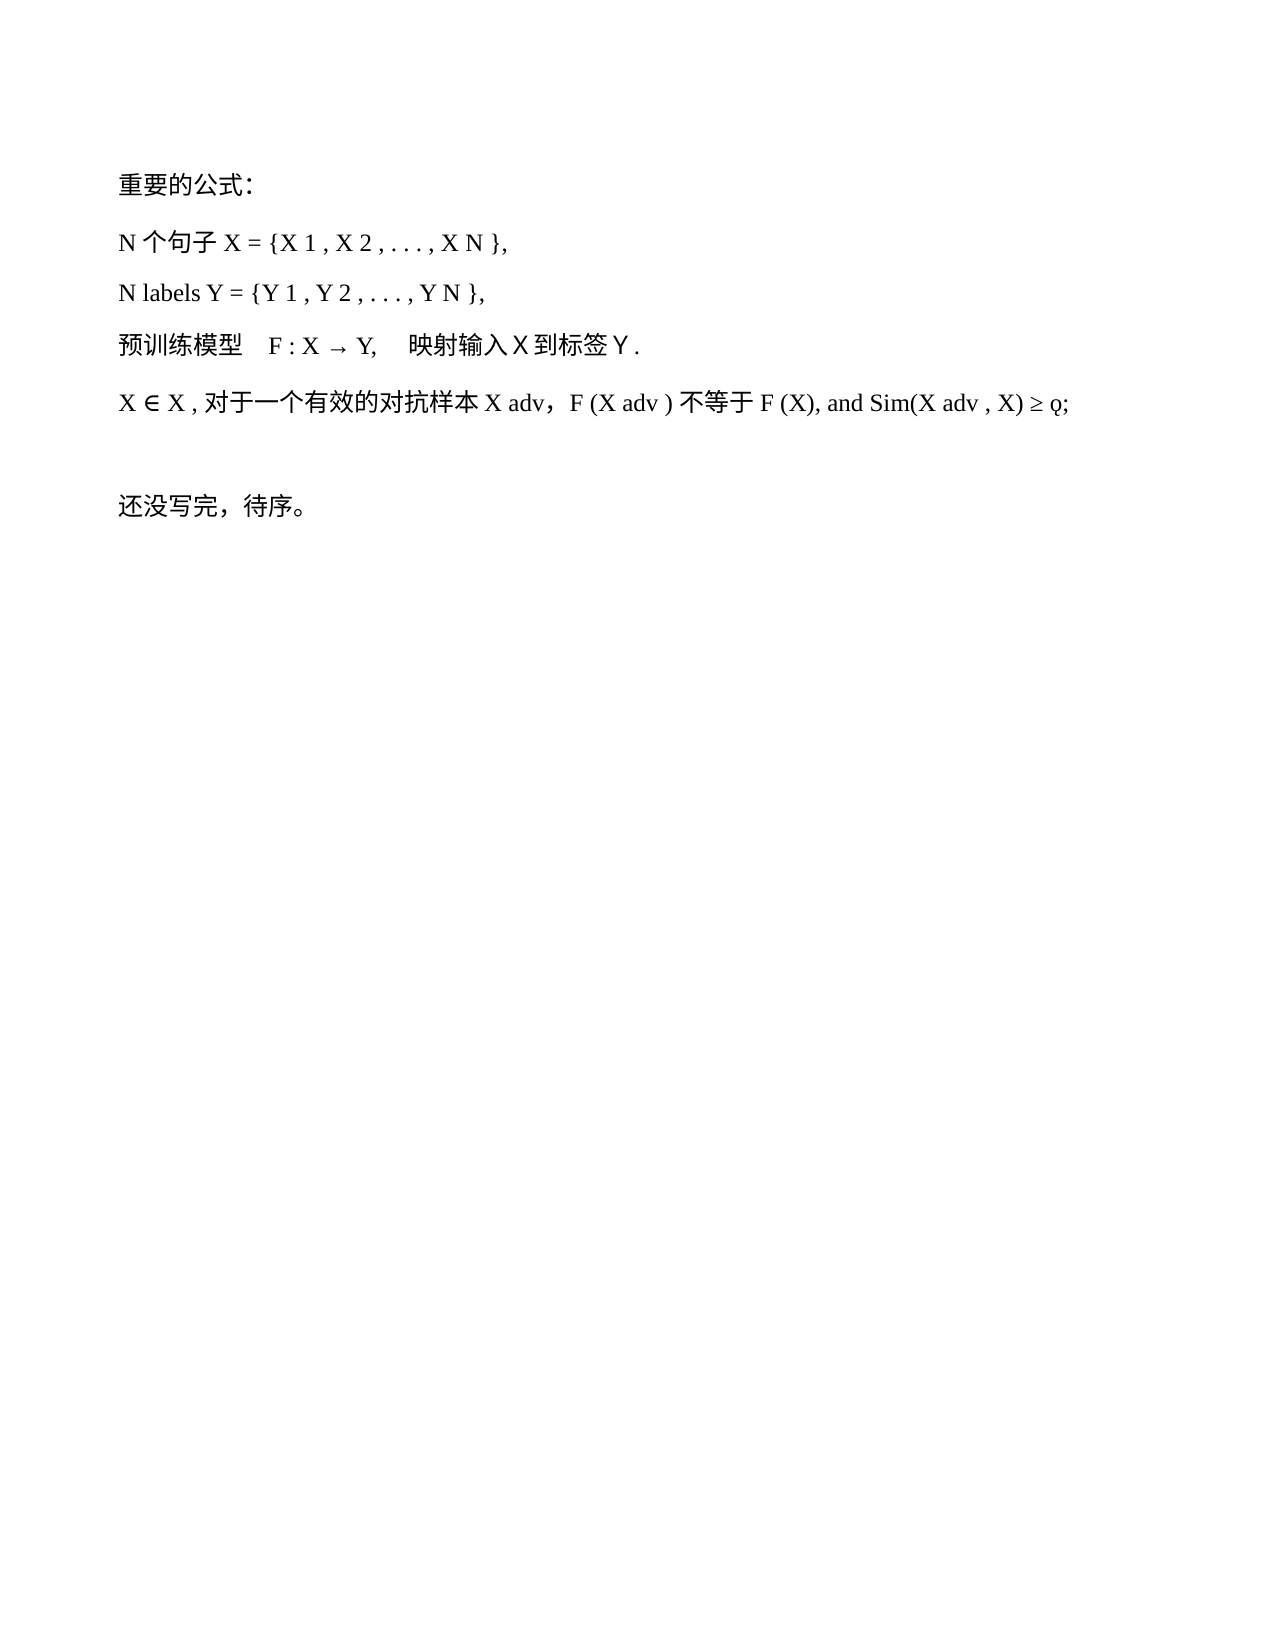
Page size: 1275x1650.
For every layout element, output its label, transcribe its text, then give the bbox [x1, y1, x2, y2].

text N labels Y = {Y 1 , Y 2 , . . . , Y N }, [118, 278, 1157, 307]
text X ∈ X , 对于一个有效的对抗样本X adv，F (X adv ) 不等于 F (X), and Sim(X adv , X) ≥ ǫ; [118, 382, 1157, 418]
text 预训练模型 F : X → Y, 映射输入Ｘ到标签Ｙ. [118, 326, 1157, 362]
text 还没写完，待序。 [118, 486, 1157, 522]
text 重要的公式： [118, 166, 1157, 202]
text N 个句子 X = {X 1 , X 2 , . . . , X N }, [118, 222, 1157, 258]
